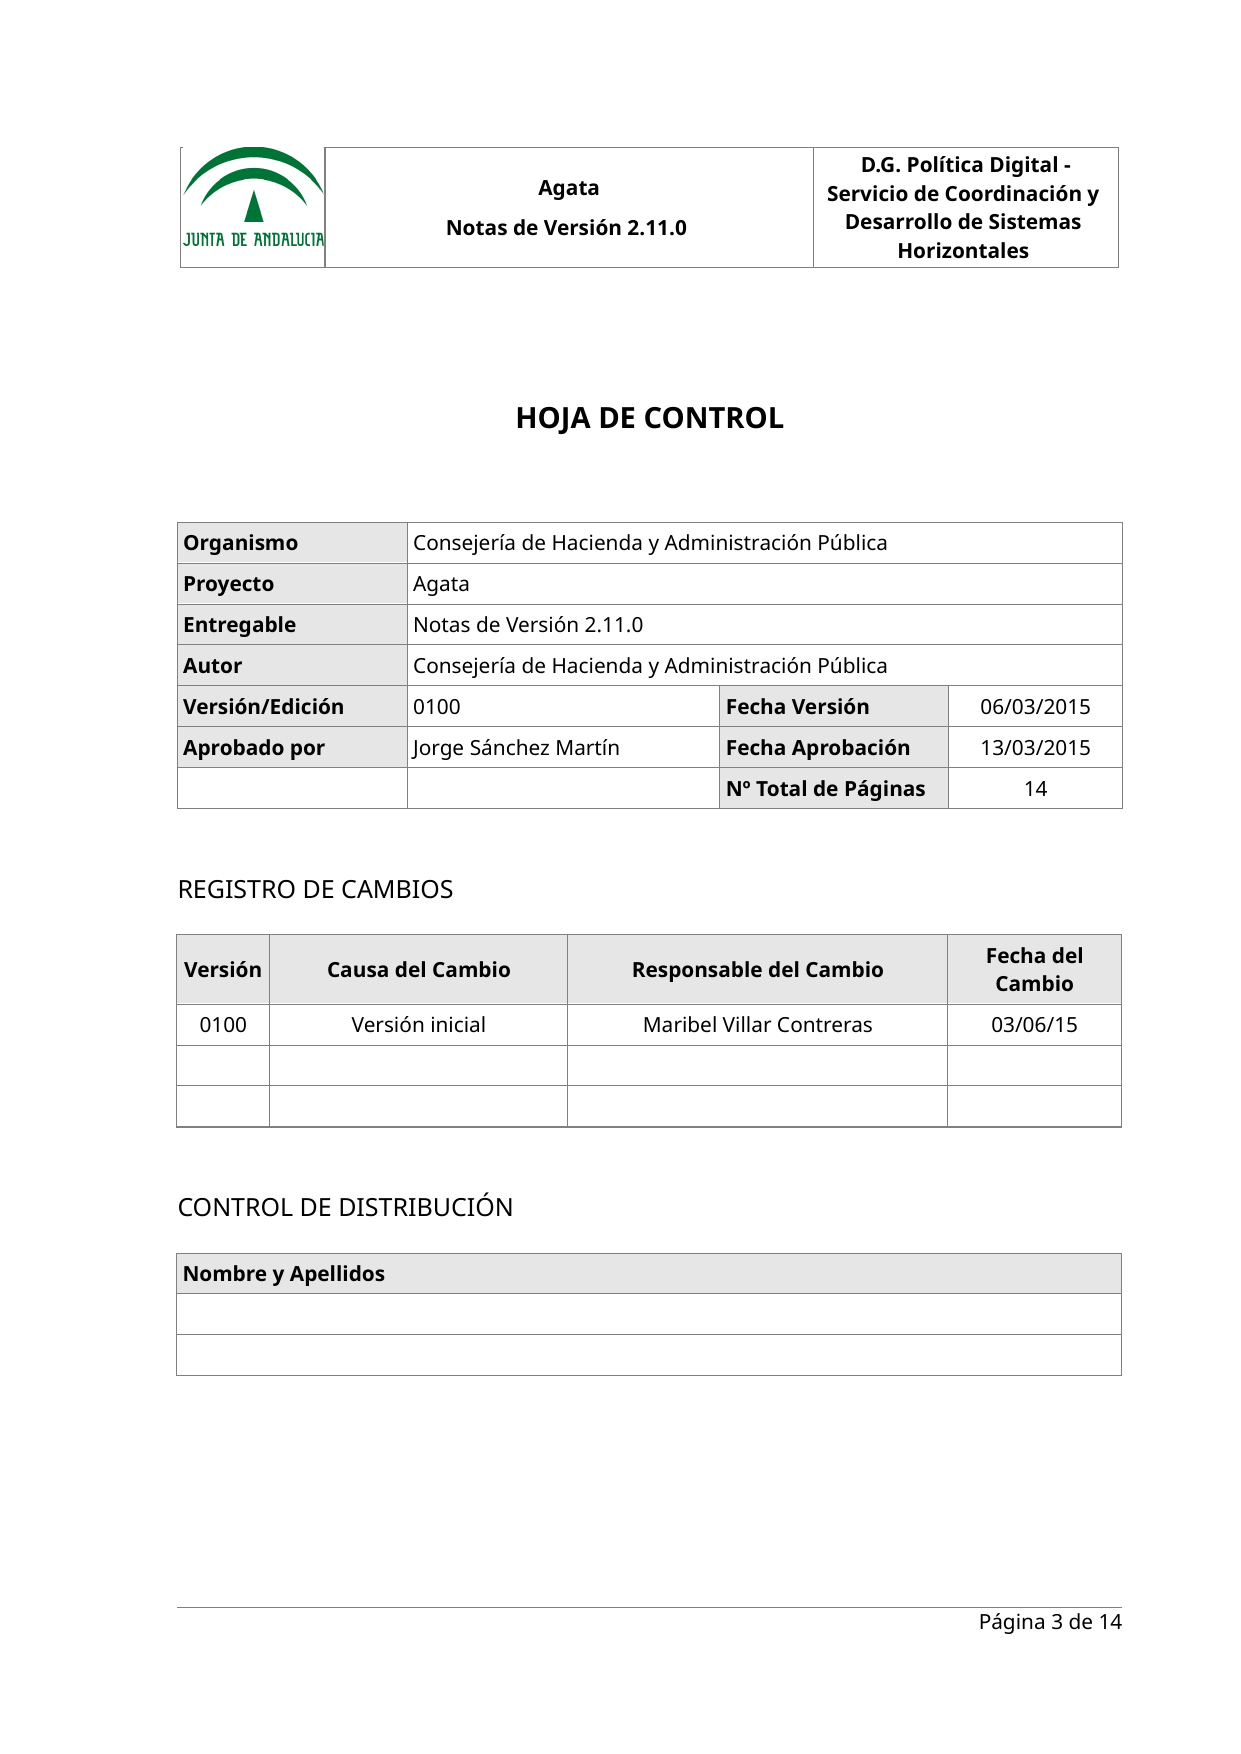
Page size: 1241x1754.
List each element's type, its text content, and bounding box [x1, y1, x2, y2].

table_cell [177, 1294, 1121, 1334]
table_cell 0100 [408, 686, 719, 726]
table_cell Nº Total de Páginas [720, 768, 948, 808]
table_header Versión [177, 935, 269, 1003]
table_cell Maribel Villar Contreras [568, 1005, 947, 1044]
table_cell [568, 1086, 947, 1126]
table_cell Fecha Aprobación [720, 727, 948, 767]
table_cell [177, 1086, 269, 1126]
table_cell [568, 1046, 947, 1085]
table_cell [178, 768, 407, 808]
table_header Nombre y Apellidos [177, 1254, 1121, 1293]
table_cell [177, 1335, 1121, 1375]
table_cell [177, 1046, 269, 1085]
table_cell Agata [408, 564, 1122, 603]
table_header Organismo [178, 523, 407, 562]
table_cell Autor [178, 645, 407, 685]
table_cell 0100 [177, 1005, 269, 1044]
table_cell Notas de Versión 2.11.0 [408, 605, 1122, 644]
text REGISTRO DE CAMBIOS [177, 872, 1122, 906]
table_cell Consejería de Hacienda y Administración Pública [408, 645, 1122, 685]
table_cell Fecha Versión [720, 686, 948, 726]
table_cell 13/03/2015 [949, 727, 1122, 767]
table_header Fecha del Cambio [948, 935, 1121, 1003]
table_cell [948, 1086, 1121, 1126]
text HOJA DE CONTROL [177, 397, 1122, 437]
table_header Responsable del Cambio [568, 935, 947, 1003]
table_cell [408, 768, 719, 808]
table_cell [270, 1086, 567, 1126]
table_cell Versión inicial [270, 1005, 567, 1044]
table_cell [270, 1046, 567, 1085]
table_cell Proyecto [178, 564, 407, 603]
table_cell Entregable [178, 605, 407, 644]
text CONTROL DE DISTRIBUCIÓN [177, 1190, 1122, 1224]
picture [183, 147, 324, 246]
table_cell 06/03/15 [948, 1005, 1121, 1044]
table_header Causa del Cambio [270, 935, 567, 1003]
table_cell 12 [949, 768, 1122, 808]
table_cell Aprobado por [178, 727, 407, 767]
table_cell 06/03/2015 [949, 686, 1122, 726]
table_cell Jorge Sánchez Martín [408, 727, 719, 767]
table_cell Versión/Edición [178, 686, 407, 726]
table_cell [948, 1046, 1121, 1085]
table_header Consejería de Hacienda y Administración Pública [408, 523, 1122, 562]
